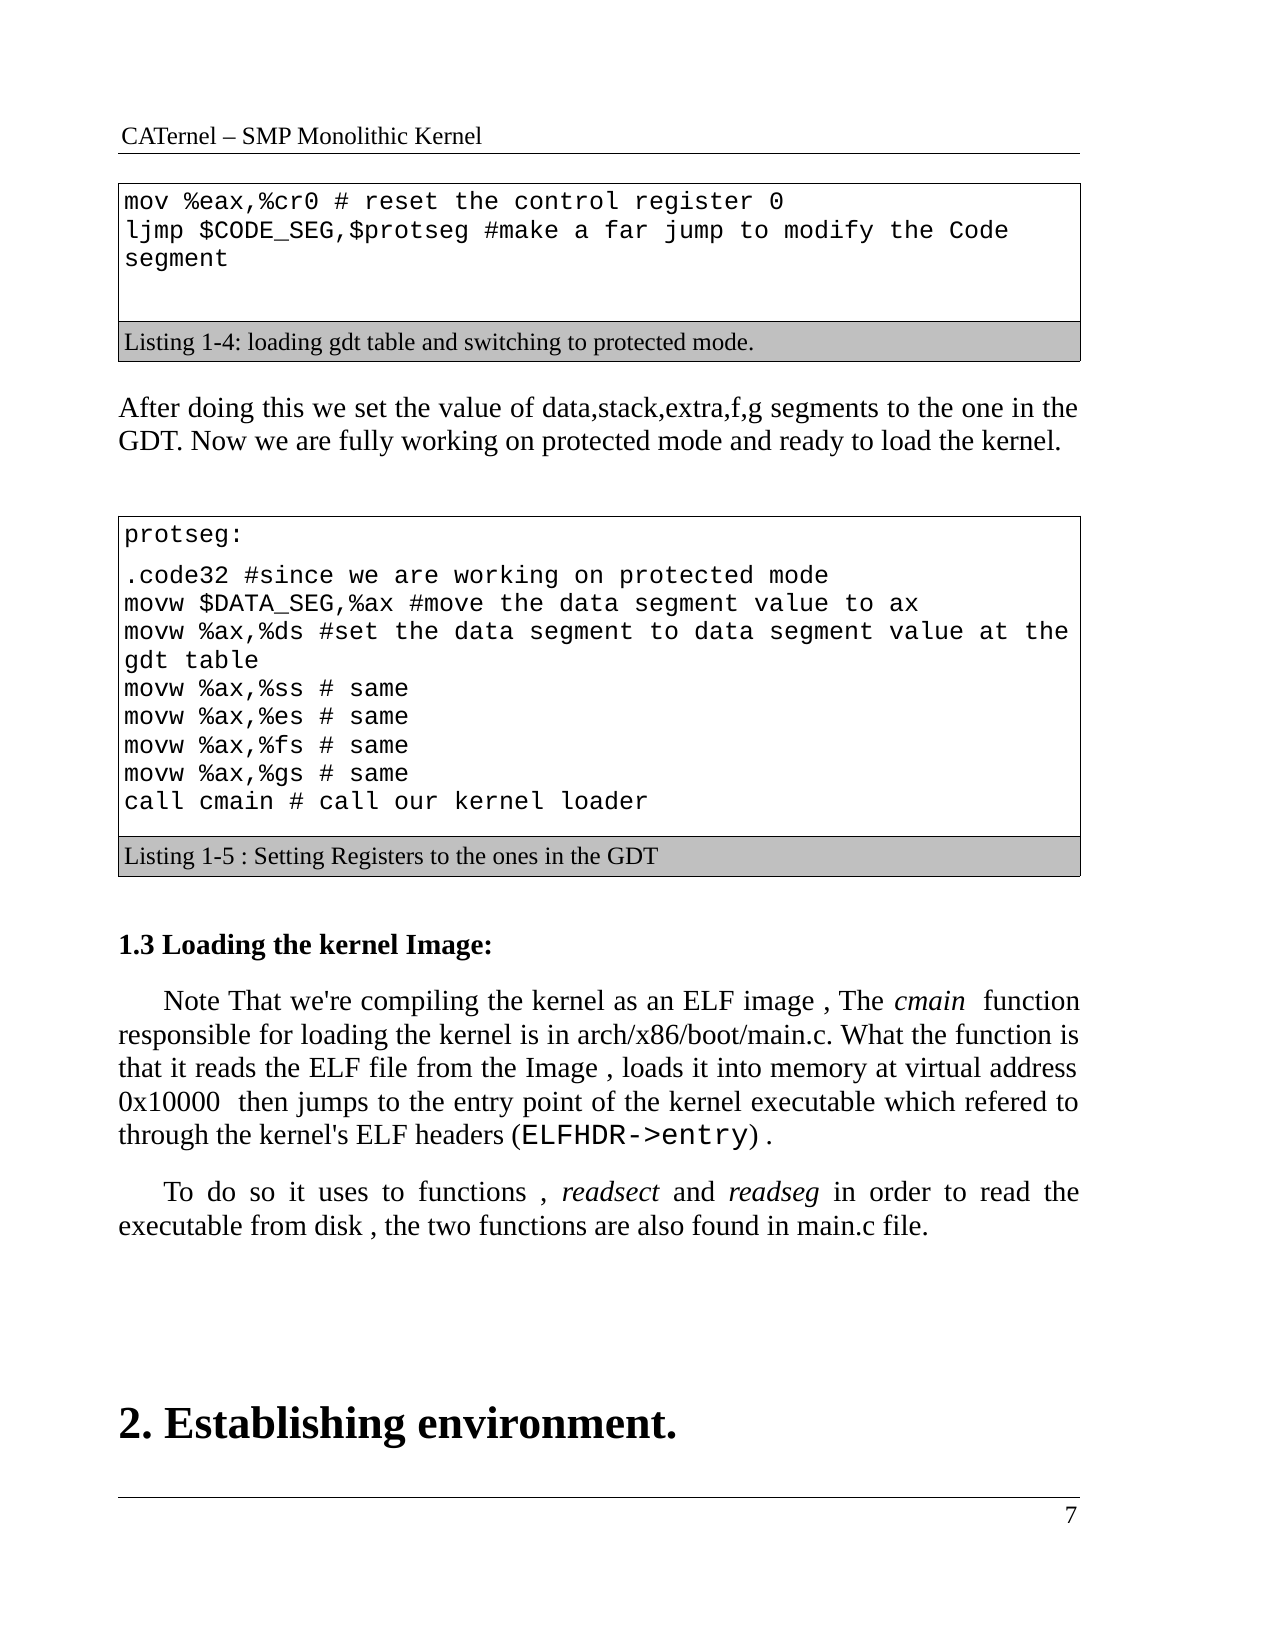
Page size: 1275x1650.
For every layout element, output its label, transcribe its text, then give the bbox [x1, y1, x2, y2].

text After doing this we set the value of data,stack,extra,f,g segments to the one in the GDT. Now we are fully working on protected mode and ready to load the kernel. [118, 390, 1080, 457]
text To do so it uses to functions , readsect and readseg in order to read the executable from disk , the two functions are also found in main.c file. [118, 1174, 1080, 1242]
table_header mov %eax,%cr0 # reset the control register 0 ljmp $CODE_SEG,$protseg #make a far jump to modify the Code segment [119, 184, 1080, 321]
table_cell Listing 1-5 : Setting Registers to the ones in the GDT [119, 837, 1080, 876]
table_header protseg: .code32 #since we are working on protected mode movw $DATA_SEG,%ax #move the data segment value to ax movw %ax,%ds #set the data segment to data segment value at the gdt table movw %ax,%ss # same movw %ax,%es # same movw %ax,%fs # same movw %ax,%gs # same call cmain # call our kernel loader [119, 517, 1080, 836]
text 2. Establishing environment. [118, 1396, 1080, 1449]
text 1.3 Loading the kernel Image: [118, 927, 1080, 960]
text Note That we're compiling the kernel as an ELF image , The cmain function responsible for loading the kernel is in arch/x86/boot/main.c. What the function is that it reads the ELF file from the Image , loads it into memory at virtual address 0x10000 then jumps to the entry point of the kernel executable which refered to through the kernel's ELF headers (ELFHDR->entry) . [118, 983, 1080, 1153]
table_cell Listing 1-4: loading gdt table and switching to protected mode. [119, 322, 1080, 361]
